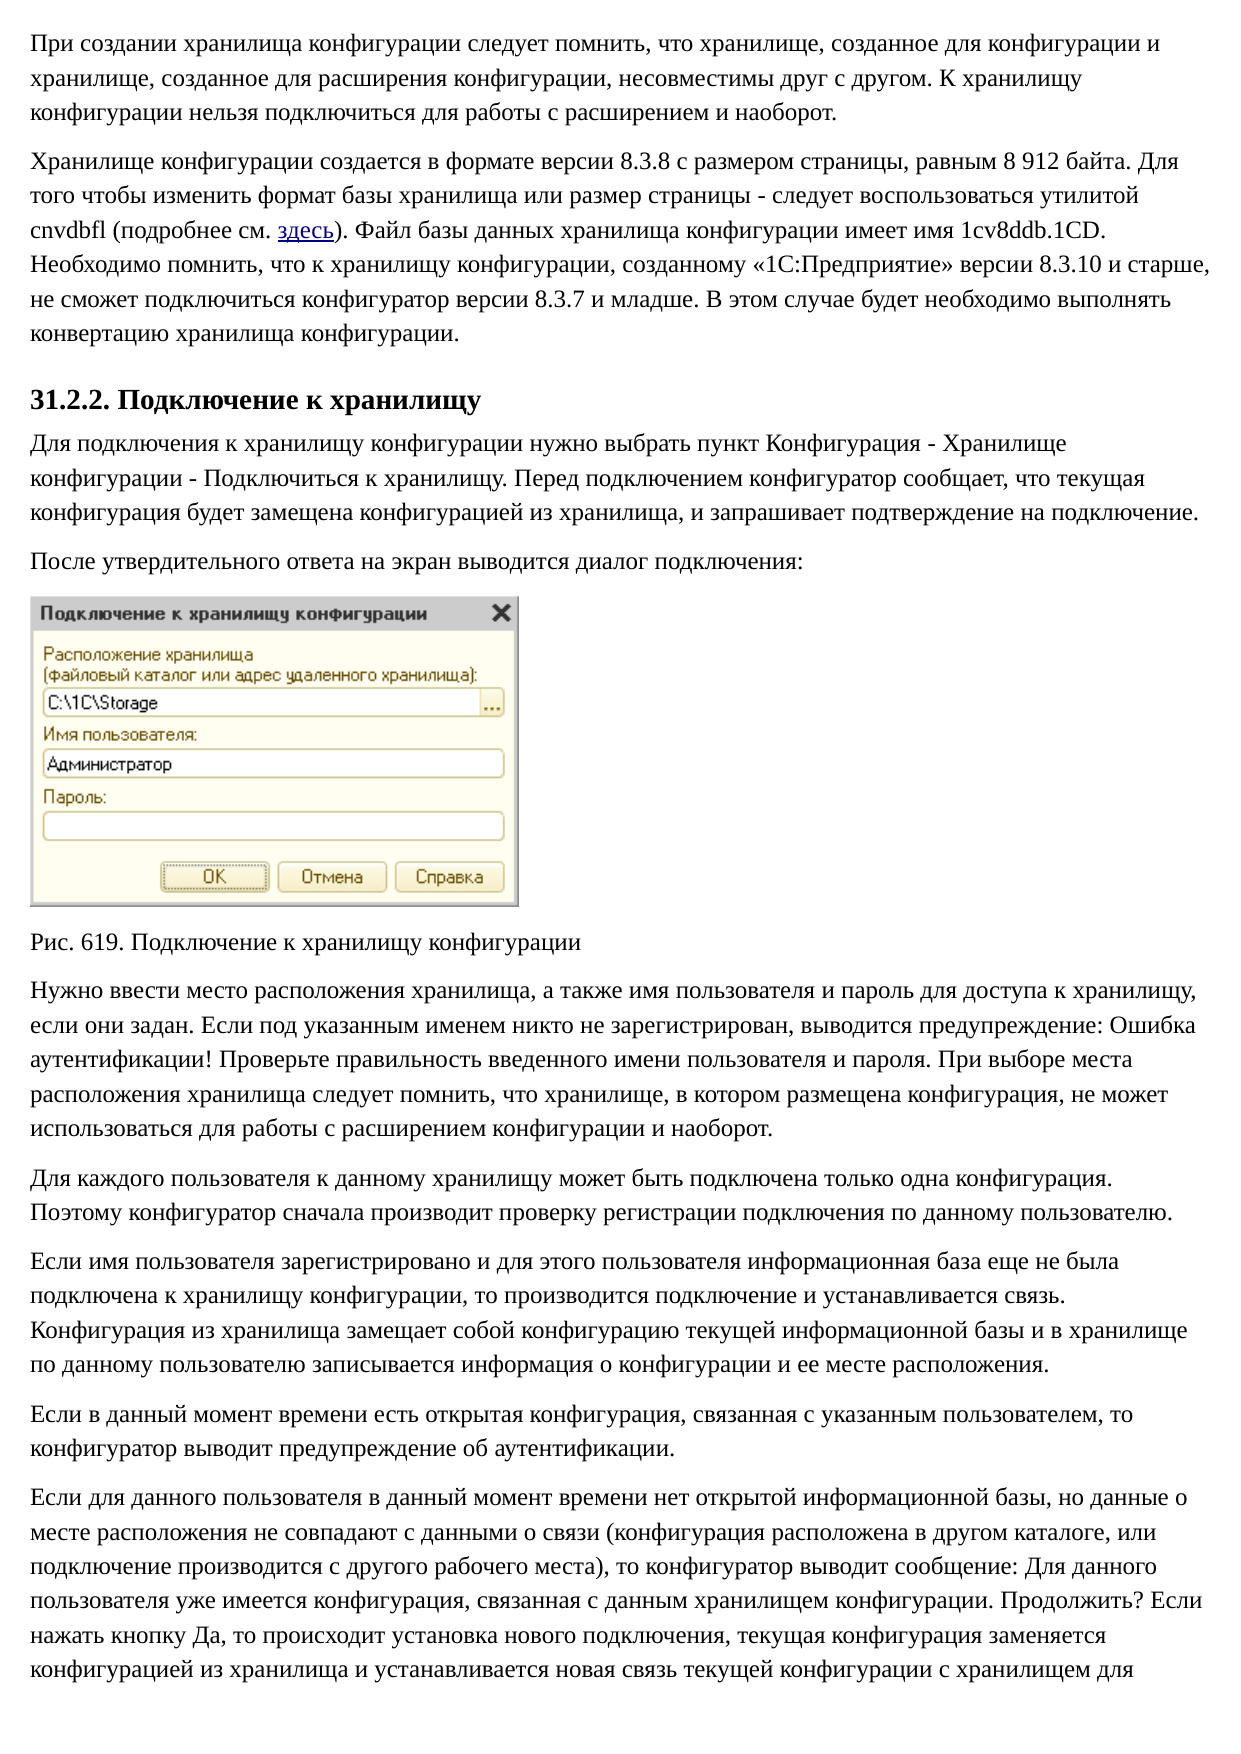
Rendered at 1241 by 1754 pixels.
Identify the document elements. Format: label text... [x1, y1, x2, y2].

text После утвердительного ответа на экран выводится диалог подключения: [30, 546, 1211, 575]
text Если для данного пользователя в данный момент времени нет открытой информационной базы, но данные о месте расположения не совпадают с данными о связи (конфигурация расположена в другом каталоге, или подключение производится с другого рабочего места), то конфигуратор выводит сообщение: Для данного пользователя уже имеется конфигурация, связанная с данным хранилищем конфигурации. Продолжить? Если нажать кнопку Да, то происходит установка нового подключения, текущая конфигурация заменяется конфигурацией из хранилища и устанавливается новая связь текущей конфигурации с хранилищем для [30, 1482, 1211, 1683]
text Если в данный момент времени есть открытая конфигурация, связанная с указанным пользователем, то конфигуратор выводит предупреждение об аутентификации. [30, 1399, 1211, 1462]
text Хранилище конфигурации создается в формате версии 8.3.8 с размером страницы, равным 8 912 байта. Для того чтобы изменить формат базы хранилища или размер страницы ‑ следует воспользоваться утилитой cnvdbfl (подробнее см. здесь). Файл базы данных хранилища конфигурации имеет имя 1cv8ddb.1CD. Необходимо помнить, что к хранилищу конфигурации, созданному «1С:Предприятие» версии 8.3.10 и старше, не сможет подключиться конфигуратор версии 8.3.7 и младше. В этом случае будет необходимо выполнять конвертацию хранилища конфигурации. [30, 146, 1211, 347]
text Рис. 619. Подключение к хранилищу конфигурации [30, 927, 1211, 955]
picture [29, 595, 519, 907]
text При создании хранилища конфигурации следует помнить, что хранилище, созданное для конфигурации и хранилище, созданное для расширения конфигурации, несовместимы друг с другом. К хранилищу конфигурации нельзя подключиться для работы с расширением и наоборот. [30, 28, 1211, 126]
text Для каждого пользователя к данному хранилищу может быть подключена только одна конфигурация. Поэтому конфигуратор сначала производит проверку регистрации подключения по данному пользователю. [30, 1163, 1211, 1226]
text Для подключения к хранилищу конфигурации нужно выбрать пункт Конфигурация ‑ Хранилище конфигурации ‑ Подключиться к хранилищу. Перед подключением конфигуратор сообщает, что текущая конфигурация будет замещена конфигурацией из хранилища, и запрашивает подтверждение на подключение. [30, 428, 1211, 526]
subtitle 31.2.2. Подключение к хранилищу [30, 382, 1211, 416]
text Нужно ввести место расположения хранилища, а также имя пользователя и пароль для доступа к хранилищу, если они задан. Если под указанным именем никто не зарегистрирован, выводится предупреждение: Ошибка аутентификации! Проверьте правильность введенного имени пользователя и пароля. При выборе места расположения хранилища следует помнить, что хранилище, в котором размещена конфигурация, не может использоваться для работы с расширением конфигурации и наоборот. [30, 976, 1211, 1142]
text Если имя пользователя зарегистрировано и для этого пользователя информационная база еще не была подключена к хранилищу конфигурации, то производится подключение и устанавливается связь. Конфигурация из хранилища замещает собой конфигурацию текущей информационной базы и в хранилище по данному пользователю записывается информация о конфигурации и ее месте расположения. [30, 1246, 1211, 1378]
